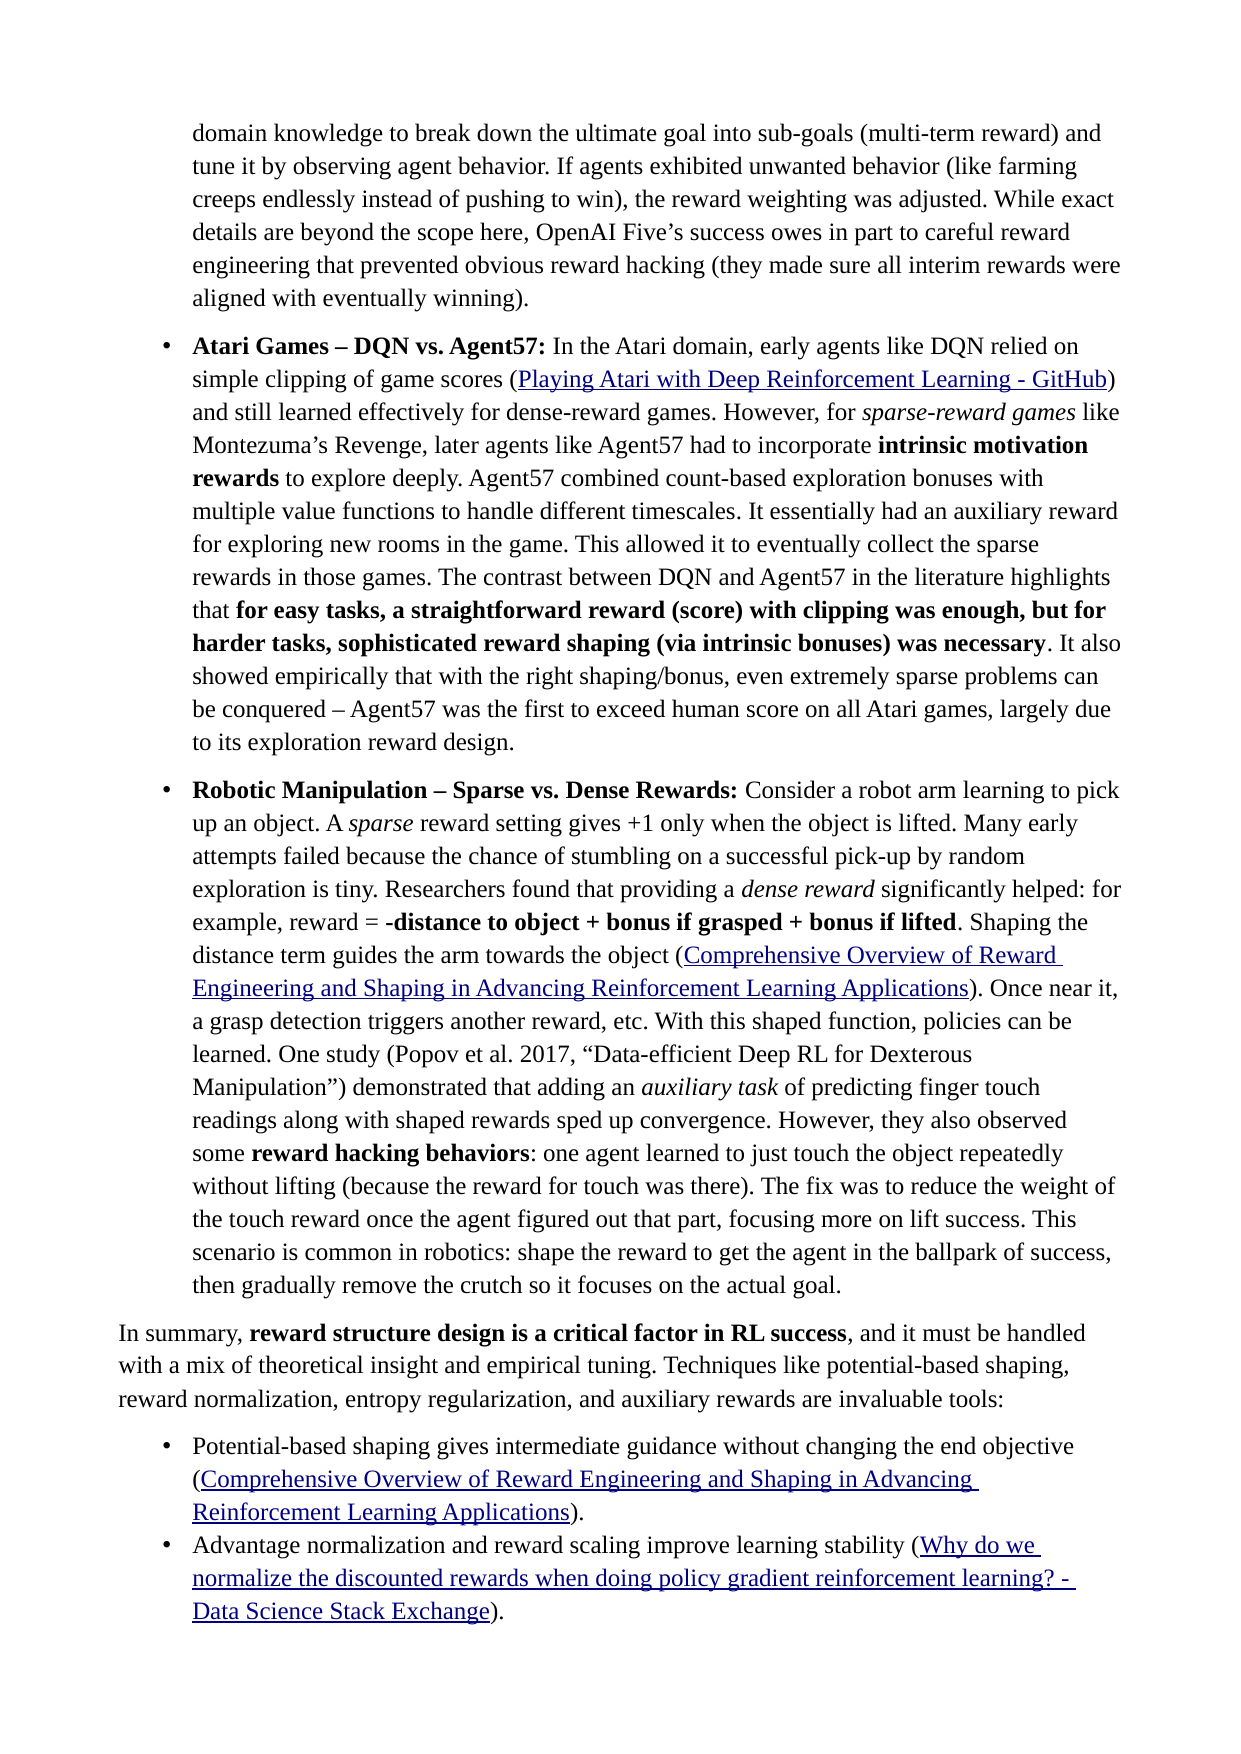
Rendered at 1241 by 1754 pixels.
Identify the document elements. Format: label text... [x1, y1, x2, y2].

list Potential-based shaping gives intermediate guidance without changing the end objective (Comprehensive Overview of Reward Engineering and Shaping in Advancing Reinforcement Learning Applications). [162, 1431, 1122, 1526]
list Robotic Manipulation – Sparse vs. Dense Rewards: Consider a robot arm learning to pick up an object. A sparse reward setting gives +1 only when the object is lifted. Many early attempts failed because the chance of stumbling on a successful pick-up by random exploration is tiny. Researchers found that providing a dense reward significantly helped: for example, reward = -distance to object + bonus if grasped + bonus if lifted. Shaping the distance term guides the arm towards the object (Comprehensive Overview of Reward Engineering and Shaping in Advancing Reinforcement Learning Applications). Once near it, a grasp detection triggers another reward, etc. With this shaped function, policies can be learned. One study (Popov et al. 2017, “Data-efficient Deep RL for Dexterous Manipulation”) demonstrated that adding an auxiliary task of predicting finger touch readings along with shaped rewards sped up convergence. However, they also observed some reward hacking behaviors: one agent learned to just touch the object repeatedly without lifting (because the reward for touch was there). The fix was to reduce the weight of the touch reward once the agent figured out that part, focusing more on lift success. This scenario is common in robotics: shape the reward to get the agent in the ballpark of success, then gradually remove the crutch so it focuses on the actual goal. [162, 775, 1122, 1299]
list Advantage normalization and reward scaling improve learning stability (Why do we normalize the discounted rewards when doing policy gradient reinforcement learning? - Data Science Stack Exchange). [162, 1530, 1122, 1625]
list domain knowledge to break down the ultimate goal into sub-goals (multi-term reward) and tune it by observing agent behavior. If agents exhibited unwanted behavior (like farming creeps endlessly instead of pushing to win), the reward weighting was adjusted. While exact details are beyond the scope here, OpenAI Five’s success owes in part to careful reward engineering that prevented obvious reward hacking (they made sure all interim rewards were aligned with eventually winning). [162, 118, 1122, 312]
text In summary, reward structure design is a critical factor in RL success, and it must be handled with a mix of theoretical insight and empirical tuning. Techniques like potential-based shaping, reward normalization, entropy regularization, and auxiliary rewards are invaluable tools: [118, 1318, 1122, 1412]
list Atari Games – DQN vs. Agent57: In the Atari domain, early agents like DQN relied on simple clipping of game scores (Playing Atari with Deep Reinforcement Learning - GitHub) and still learned effectively for dense-reward games. However, for sparse-reward games like Montezuma’s Revenge, later agents like Agent57 had to incorporate intrinsic motivation rewards to explore deeply. Agent57 combined count-based exploration bonuses with multiple value functions to handle different timescales. It essentially had an auxiliary reward for exploring new rooms in the game. This allowed it to eventually collect the sparse rewards in those games. The contrast between DQN and Agent57 in the literature highlights that for easy tasks, a straightforward reward (score) with clipping was enough, but for harder tasks, sophisticated reward shaping (via intrinsic bonuses) was necessary. It also showed empirically that with the right shaping/bonus, even extremely sparse problems can be conquered – Agent57 was the first to exceed human score on all Atari games, largely due to its exploration reward design. [162, 331, 1122, 756]
